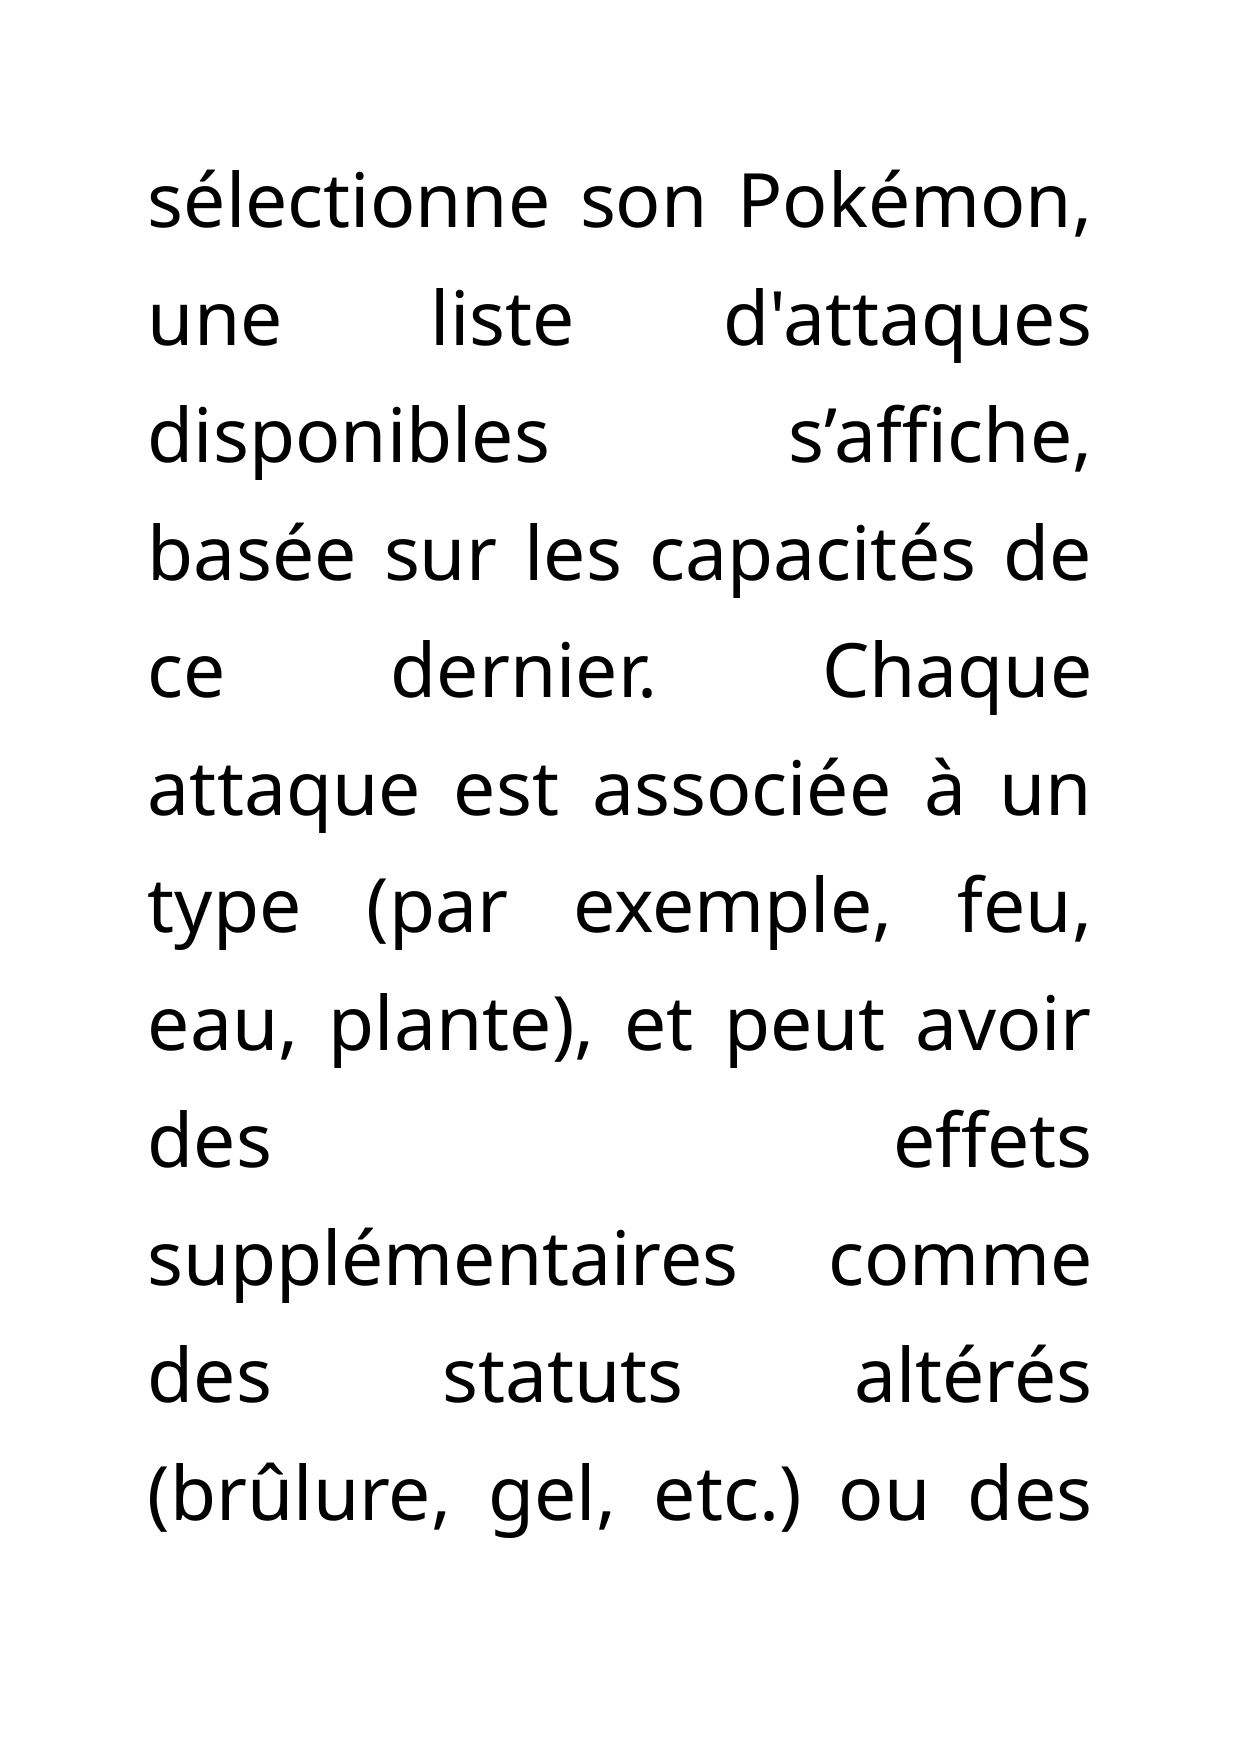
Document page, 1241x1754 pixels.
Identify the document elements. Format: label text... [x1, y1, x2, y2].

text sélectionne son Pokémon, une liste d'attaques disponibles s’affiche, basée sur les capacités de ce dernier. Chaque attaque est associée à un type (par exemple, feu, eau, plante), et peut avoir des effets supplémentaires comme des statuts altérés (brûlure, gel, etc.) ou des [148, 148, 1093, 1542]
